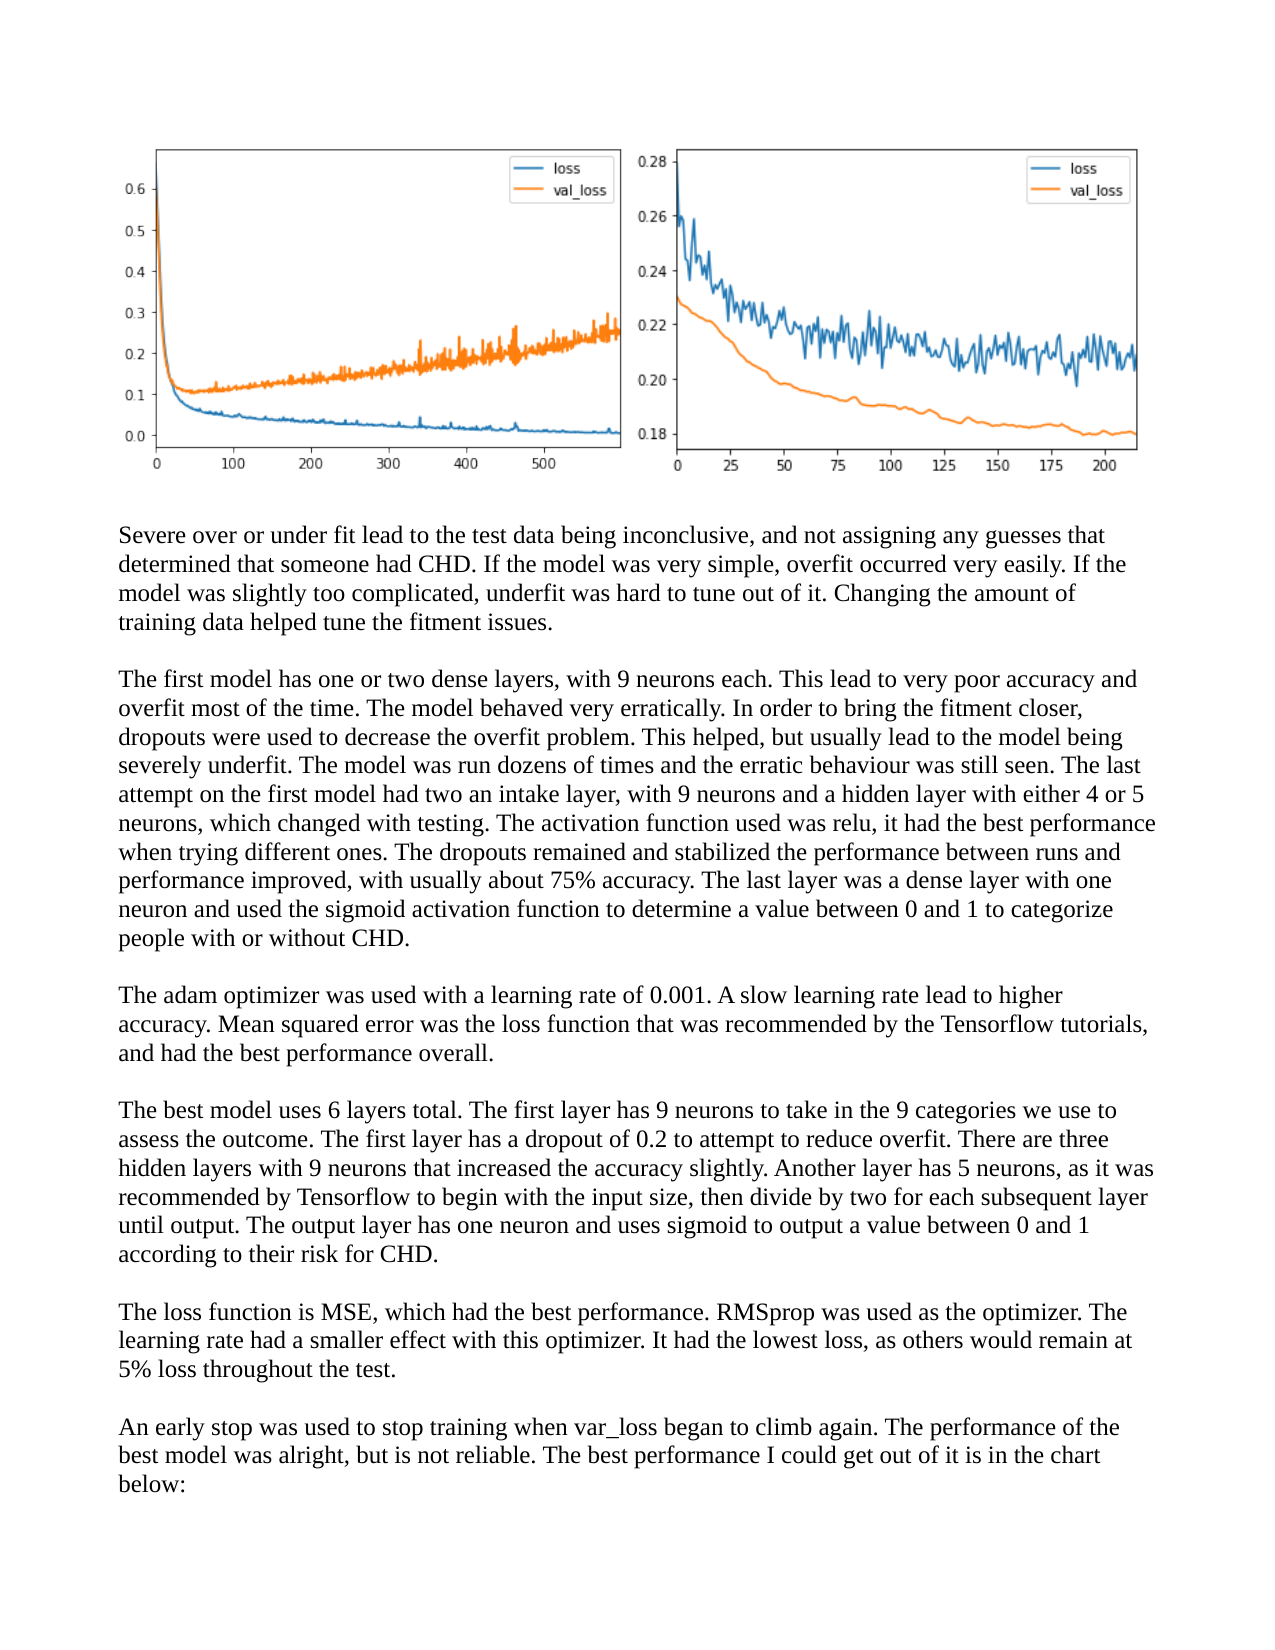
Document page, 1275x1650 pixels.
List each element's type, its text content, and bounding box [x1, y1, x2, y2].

text An early stop was used to stop training when var_loss began to climb again. The performance of the best model was alright, but is not reliable. The best performance I could get out of it is in the chart below: [118, 1412, 1157, 1498]
text The best model uses 6 layers total. The first layer has 9 neurons to take in the 9 categories we use to assess the outcome. The first layer has a dropout of 0.2 to attempt to reduce overfit. There are three hidden layers with 9 neurons that increased the accuracy slightly. Another layer has 5 neurons, as it was recommended by Tensorflow to begin with the input size, then divide by two for each subsequent layer until output. The output layer has one neuron and uses sigmoid to output a value between 0 and 1 according to their risk for CHD. [118, 1096, 1157, 1268]
text The adam optimizer was used with a learning rate of 0.001. A slow learning rate lead to higher accuracy. Mean squared error was the loss function that was recommended by the Tensorflow tutorials, and had the best performance overall. [118, 981, 1157, 1067]
text The loss function is MSE, which had the best performance. RMSprop was used as the optimizer. The learning rate had a smaller effect with this optimizer. It had the lowest loss, as others would remain at 5% loss throughout the test. [118, 1297, 1157, 1383]
text Severe over or under fit lead to the test data being inconclusive, and not assigning any guesses that determined that someone had CHD. If the model was very simple, overfit occurred very easily. If the model was slightly too complicated, underfit was hard to tune out of it. Changing the amount of training data helped tune the fitment issues. [118, 521, 1157, 636]
text The first model has one or two dense layers, with 9 neurons each. This lead to very poor accuracy and overfit most of the time. The model behaved very erratically. In order to bring the fitment closer, dropouts were used to decrease the overfit problem. This helped, but usually lead to the model being severely underfit. The model was run dozens of times and the erratic behaviour was still seen. The last attempt on the first model had two an intake layer, with 9 neurons and a hidden layer with either 4 or 5 neurons, which changed with testing. The activation function used was relu, it had the best performance when trying different ones. The dropouts remained and stabilized the performance between runs and performance improved, with usually about 75% accuracy. The last layer was a dense layer with one neuron and used the sigmoid activation function to determine a value between 0 and 1 to categorize people with or without CHD. [118, 664, 1157, 952]
picture [114, 141, 1146, 482]
